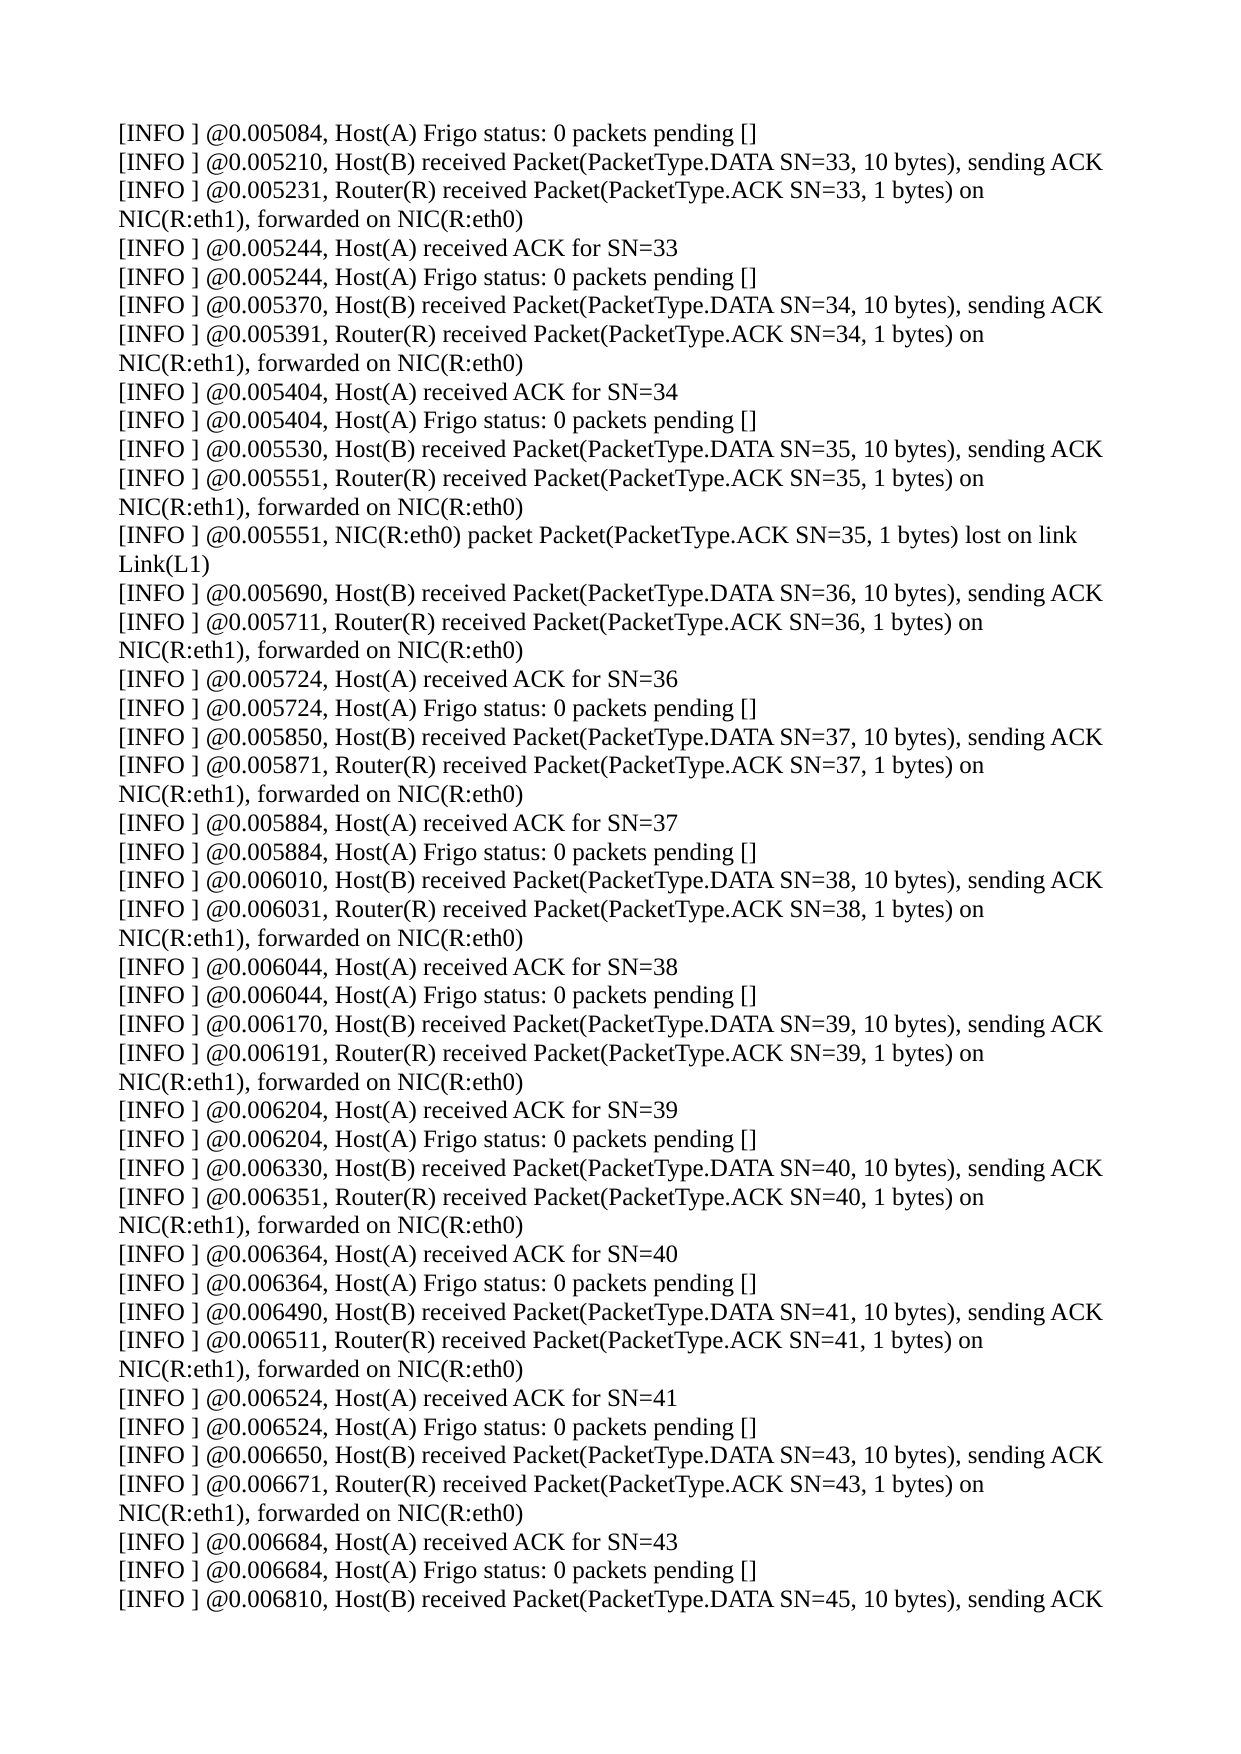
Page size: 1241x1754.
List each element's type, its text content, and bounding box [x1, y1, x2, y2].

text [INFO ] @0.006330, Host(B) received Packet(PacketType.DATA SN=40, 10 bytes), sending ACK [118, 1153, 1122, 1182]
text [INFO ] @0.006044, Host(A) received ACK for SN=38 [118, 952, 1122, 981]
text [INFO ] @0.005244, Host(A) received ACK for SN=33 [118, 233, 1122, 262]
text [INFO ] @0.005391, Router(R) received Packet(PacketType.ACK SN=34, 1 bytes) on NIC(R:eth1), forwarded on NIC(R:eth0) [118, 319, 1122, 377]
text [INFO ] @0.006684, Host(A) Frigo status: 0 packets pending [] [118, 1556, 1122, 1584]
text [INFO ] @0.006684, Host(A) received ACK for SN=43 [118, 1527, 1122, 1556]
text [INFO ] @0.006364, Host(A) received ACK for SN=40 [118, 1239, 1122, 1268]
text [INFO ] @0.006524, Host(A) Frigo status: 0 packets pending [] [118, 1412, 1122, 1441]
text [INFO ] @0.006044, Host(A) Frigo status: 0 packets pending [] [118, 981, 1122, 1009]
text [INFO ] @0.005690, Host(B) received Packet(PacketType.DATA SN=36, 10 bytes), sending ACK [118, 578, 1122, 607]
text [INFO ] @0.005404, Host(A) Frigo status: 0 packets pending [] [118, 406, 1122, 434]
text [INFO ] @0.006364, Host(A) Frigo status: 0 packets pending [] [118, 1268, 1122, 1297]
text [INFO ] @0.005724, Host(A) Frigo status: 0 packets pending [] [118, 693, 1122, 722]
text [INFO ] @0.005084, Host(A) Frigo status: 0 packets pending [] [118, 118, 1122, 147]
text [INFO ] @0.006351, Router(R) received Packet(PacketType.ACK SN=40, 1 bytes) on NIC(R:eth1), forwarded on NIC(R:eth0) [118, 1182, 1122, 1239]
text [INFO ] @0.005231, Router(R) received Packet(PacketType.ACK SN=33, 1 bytes) on NIC(R:eth1), forwarded on NIC(R:eth0) [118, 176, 1122, 233]
text [INFO ] @0.006671, Router(R) received Packet(PacketType.ACK SN=43, 1 bytes) on NIC(R:eth1), forwarded on NIC(R:eth0) [118, 1469, 1122, 1527]
text [INFO ] @0.005210, Host(B) received Packet(PacketType.DATA SN=33, 10 bytes), sending ACK [118, 147, 1122, 176]
text [INFO ] @0.006204, Host(A) received ACK for SN=39 [118, 1096, 1122, 1124]
text [INFO ] @0.005370, Host(B) received Packet(PacketType.DATA SN=34, 10 bytes), sending ACK [118, 291, 1122, 319]
text [INFO ] @0.006010, Host(B) received Packet(PacketType.DATA SN=38, 10 bytes), sending ACK [118, 866, 1122, 894]
text [INFO ] @0.005724, Host(A) received ACK for SN=36 [118, 664, 1122, 693]
text [INFO ] @0.005711, Router(R) received Packet(PacketType.ACK SN=36, 1 bytes) on NIC(R:eth1), forwarded on NIC(R:eth0) [118, 607, 1122, 664]
text [INFO ] @0.006511, Router(R) received Packet(PacketType.ACK SN=41, 1 bytes) on NIC(R:eth1), forwarded on NIC(R:eth0) [118, 1326, 1122, 1383]
text [INFO ] @0.005884, Host(A) received ACK for SN=37 [118, 808, 1122, 837]
text [INFO ] @0.006524, Host(A) received ACK for SN=41 [118, 1383, 1122, 1412]
text [INFO ] @0.005551, Router(R) received Packet(PacketType.ACK SN=35, 1 bytes) on NIC(R:eth1), forwarded on NIC(R:eth0) [118, 463, 1122, 521]
text [INFO ] @0.005551, NIC(R:eth0) packet Packet(PacketType.ACK SN=35, 1 bytes) lost on link Link(L1) [118, 521, 1122, 578]
text [INFO ] @0.005850, Host(B) received Packet(PacketType.DATA SN=37, 10 bytes), sending ACK [118, 722, 1122, 751]
text [INFO ] @0.006650, Host(B) received Packet(PacketType.DATA SN=43, 10 bytes), sending ACK [118, 1441, 1122, 1469]
text [INFO ] @0.005244, Host(A) Frigo status: 0 packets pending [] [118, 262, 1122, 291]
text [INFO ] @0.006191, Router(R) received Packet(PacketType.ACK SN=39, 1 bytes) on NIC(R:eth1), forwarded on NIC(R:eth0) [118, 1038, 1122, 1096]
text [INFO ] @0.006031, Router(R) received Packet(PacketType.ACK SN=38, 1 bytes) on NIC(R:eth1), forwarded on NIC(R:eth0) [118, 894, 1122, 952]
text [INFO ] @0.005884, Host(A) Frigo status: 0 packets pending [] [118, 837, 1122, 866]
text [INFO ] @0.005871, Router(R) received Packet(PacketType.ACK SN=37, 1 bytes) on NIC(R:eth1), forwarded on NIC(R:eth0) [118, 751, 1122, 808]
text [INFO ] @0.005530, Host(B) received Packet(PacketType.DATA SN=35, 10 bytes), sending ACK [118, 434, 1122, 463]
text [INFO ] @0.006204, Host(A) Frigo status: 0 packets pending [] [118, 1124, 1122, 1153]
text [INFO ] @0.006810, Host(B) received Packet(PacketType.DATA SN=45, 10 bytes), sending ACK [118, 1584, 1122, 1613]
text [INFO ] @0.006170, Host(B) received Packet(PacketType.DATA SN=39, 10 bytes), sending ACK [118, 1009, 1122, 1038]
text [INFO ] @0.005404, Host(A) received ACK for SN=34 [118, 377, 1122, 406]
text [INFO ] @0.006490, Host(B) received Packet(PacketType.DATA SN=41, 10 bytes), sending ACK [118, 1297, 1122, 1326]
